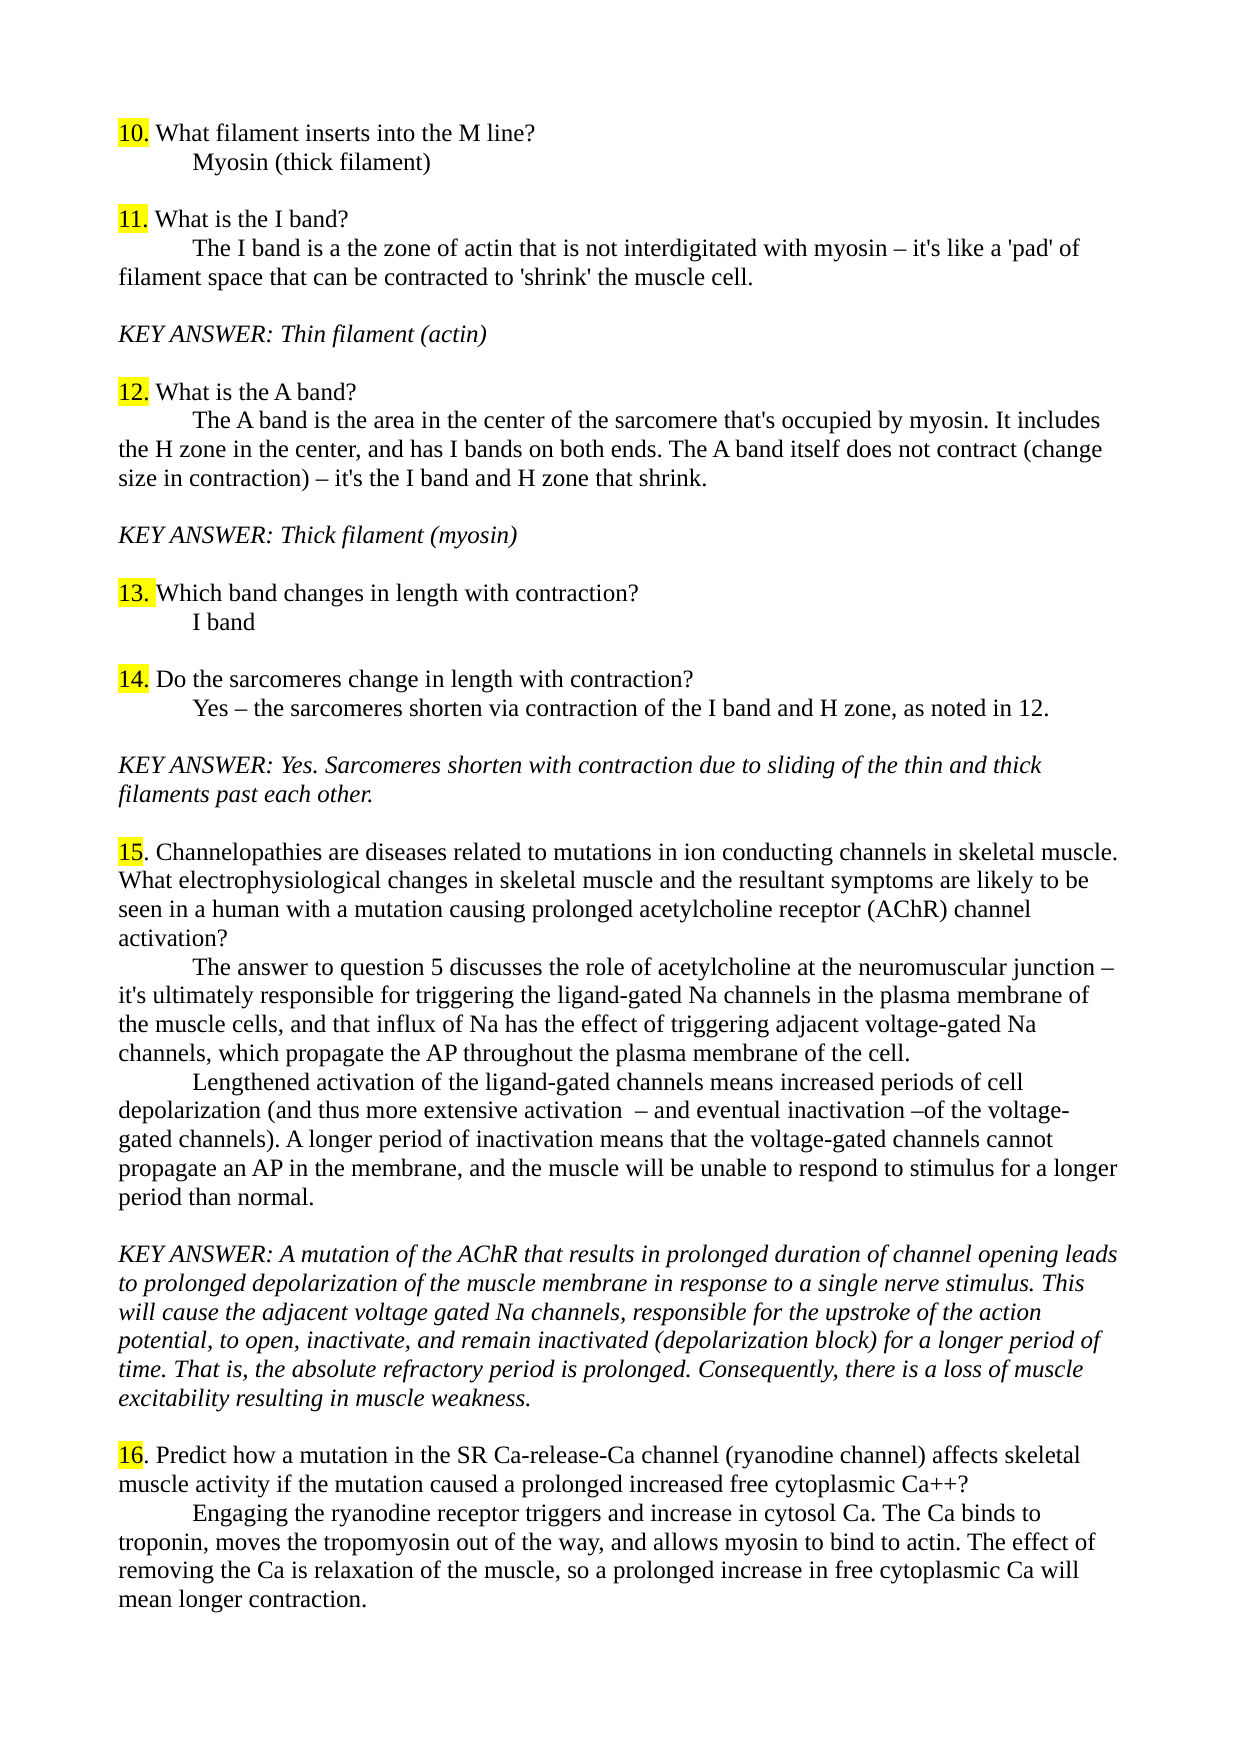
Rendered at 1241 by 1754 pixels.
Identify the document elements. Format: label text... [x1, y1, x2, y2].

text Yes – the sarcomeres shorten via contraction of the I band and H zone, as noted in 12. [118, 693, 1122, 722]
text Lengthened activation of the ligand-gated channels means increased periods of cell depolarization (and thus more extensive activation – and eventual inactivation –of the voltage-gated channels). A longer period of inactivation means that the voltage-gated channels cannot propagate an AP in the membrane, and the muscle will be unable to respond to stimulus for a longer period than normal. [118, 1067, 1122, 1211]
text KEY ANSWER: Thin filament (actin) [118, 319, 1122, 348]
text KEY ANSWER: A mutation of the AChR that results in prolonged duration of channel opening leads to prolonged depolarization of the muscle membrane in response to a single nerve stimulus. This will cause the adjacent voltage gated Na channels, responsible for the upstroke of the action potential, to open, inactivate, and remain inactivated (depolarization block) for a longer period of time. That is, the absolute refractory period is prolonged. Consequently, there is a loss of muscle excitability resulting in muscle weakness. [118, 1239, 1122, 1412]
text 15. Channelopathies are diseases related to mutations in ion conducting channels in skeletal muscle. What electrophysiological changes in skeletal muscle and the resultant symptoms are likely to be seen in a human with a mutation causing prolonged acetylcholine receptor (AChR) channel activation? [118, 837, 1122, 952]
text 14. Do the sarcomeres change in length with contraction? [118, 664, 1122, 693]
text The I band is a the zone of actin that is not interdigitated with myosin – it's like a 'pad' of filament space that can be contracted to 'shrink' the muscle cell. [118, 233, 1122, 291]
text I band [118, 607, 1122, 636]
text The A band is the area in the center of the sarcomere that's occupied by myosin. It includes the H zone in the center, and has I bands on both ends. The A band itself does not contract (change size in contraction) – it's the I band and H zone that shrink. [118, 406, 1122, 492]
text The answer to question 5 discusses the role of acetylcholine at the neuromuscular junction – it's ultimately responsible for triggering the ligand-gated Na channels in the plasma membrane of the muscle cells, and that influx of Na has the effect of triggering adjacent voltage-gated Na channels, which propagate the AP throughout the plasma membrane of the cell. [118, 952, 1122, 1067]
text 13. Which band changes in length with contraction? [118, 578, 1122, 607]
text 16. Predict how a mutation in the SR Ca-release-Ca channel (ryanodine channel) affects skeletal muscle activity if the mutation caused a prolonged increased free cytoplasmic Ca++? [118, 1441, 1122, 1498]
text KEY ANSWER: Yes. Sarcomeres shorten with contraction due to sliding of the thin and thick filaments past each other. [118, 751, 1122, 808]
text KEY ANSWER: Thick filament (myosin) [118, 521, 1122, 549]
text 12. What is the A band? [118, 377, 1122, 406]
text 11. What is the I band? [118, 204, 1122, 233]
text Engaging the ryanodine receptor triggers and increase in cytosol Ca. The Ca binds to troponin, moves the tropomyosin out of the way, and allows myosin to bind to actin. The effect of removing the Ca is relaxation of the muscle, so a prolonged increase in free cytoplasmic Ca will mean longer contraction. [118, 1498, 1122, 1613]
text Myosin (thick filament) [118, 147, 1122, 176]
text 10. What filament inserts into the M line? [118, 118, 1122, 147]
